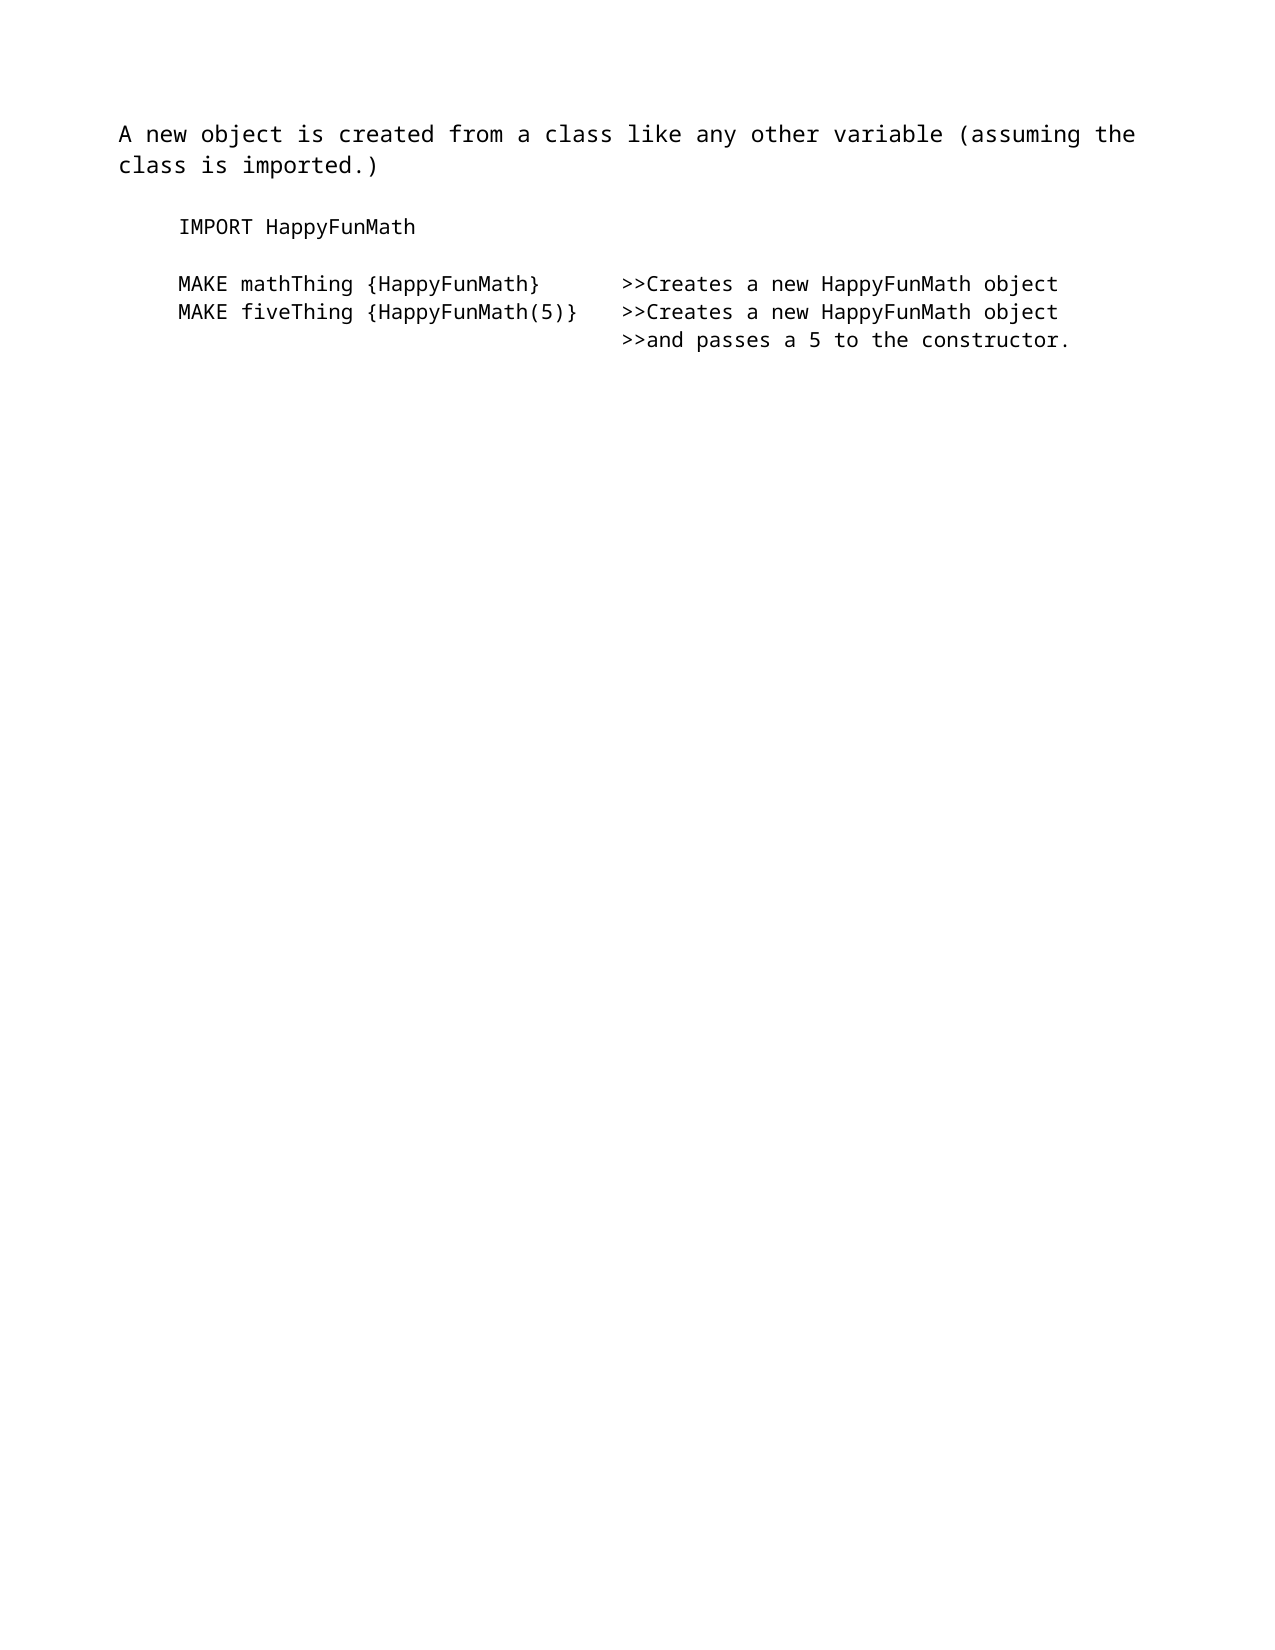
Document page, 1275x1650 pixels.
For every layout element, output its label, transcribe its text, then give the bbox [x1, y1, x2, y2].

text A new object is created from a class like any other variable (assuming the class is imported.) [118, 118, 1157, 181]
text IMPORT HappyFunMath [178, 212, 1097, 240]
text MAKE fiveThing {HappyFunMath(5)} >>Creates a new HappyFunMath object [178, 297, 1097, 326]
text MAKE mathThing {HappyFunMath} >>Creates a new HappyFunMath object [178, 269, 1097, 297]
text >>and passes a 5 to the constructor. [178, 326, 1097, 354]
